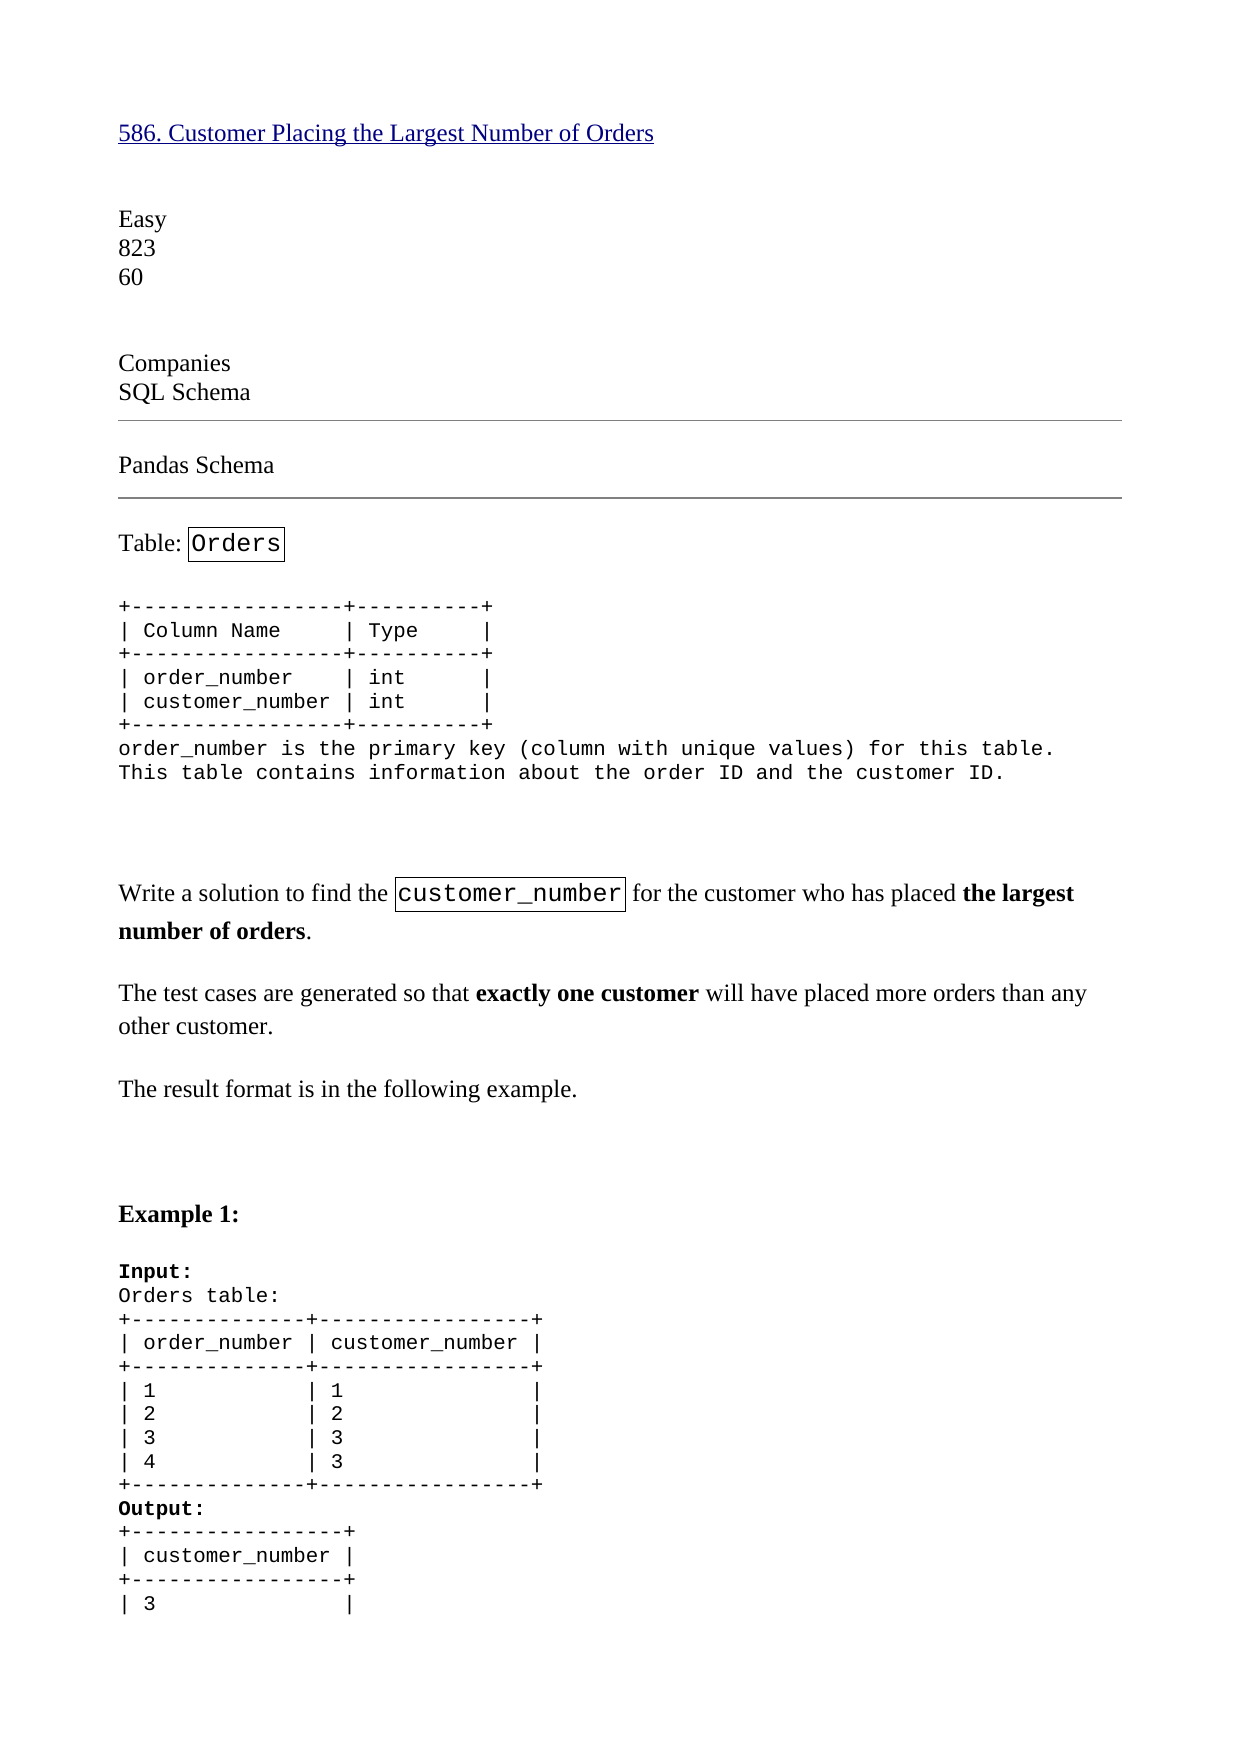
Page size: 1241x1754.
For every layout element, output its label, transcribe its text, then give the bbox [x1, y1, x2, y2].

text +-----------------+----------+ [118, 596, 1122, 620]
text | order_number | customer_number | [118, 1332, 1122, 1356]
text | 3 | 3 | [118, 1427, 1122, 1451]
text +--------------+-----------------+ [118, 1309, 1122, 1332]
text Easy [118, 204, 1122, 233]
text 823 [118, 233, 1122, 262]
text Write a solution to find the customer_number for the customer who has placed the largest number of orders. [118, 877, 1122, 945]
text | 1 | 1 | [118, 1380, 1122, 1403]
text | 4 | 3 | [118, 1451, 1122, 1474]
text +-----------------+ [118, 1522, 1122, 1545]
text | 2 | 2 | [118, 1403, 1122, 1427]
text | customer_number | int | [118, 691, 1122, 714]
text The test cases are generated so that exactly one customer will have placed more orders than any other customer. [118, 978, 1122, 1040]
text 586. Customer Placing the Largest Number of Orders [118, 118, 1122, 147]
text SQL Schema [118, 377, 1122, 406]
text Output: [118, 1498, 1122, 1522]
text | customer_number | [118, 1545, 1122, 1569]
text This table contains information about the order ID and the customer ID. [118, 762, 1122, 785]
text | Column Name | Type | [118, 620, 1122, 643]
text Orders table: [118, 1285, 1122, 1309]
text The result format is in the following example. [118, 1074, 1122, 1103]
text Input: [118, 1261, 1122, 1285]
text Table: [118, 527, 188, 562]
text Orders [189, 528, 284, 561]
text +-----------------+----------+ [118, 643, 1122, 667]
text Example 1: [118, 1199, 1122, 1228]
text Companies [118, 348, 1122, 377]
text [285, 527, 1122, 562]
text Pandas Schema [118, 450, 1122, 479]
text order_number is the primary key (column with unique values) for this table. [118, 738, 1122, 762]
text 60 [118, 262, 1122, 291]
text | order_number | int | [118, 667, 1122, 691]
text +--------------+-----------------+ [118, 1474, 1122, 1498]
text | 3 | [118, 1592, 1122, 1616]
text +-----------------+ [118, 1569, 1122, 1592]
text +-----------------+----------+ [118, 714, 1122, 738]
text +--------------+-----------------+ [118, 1356, 1122, 1380]
